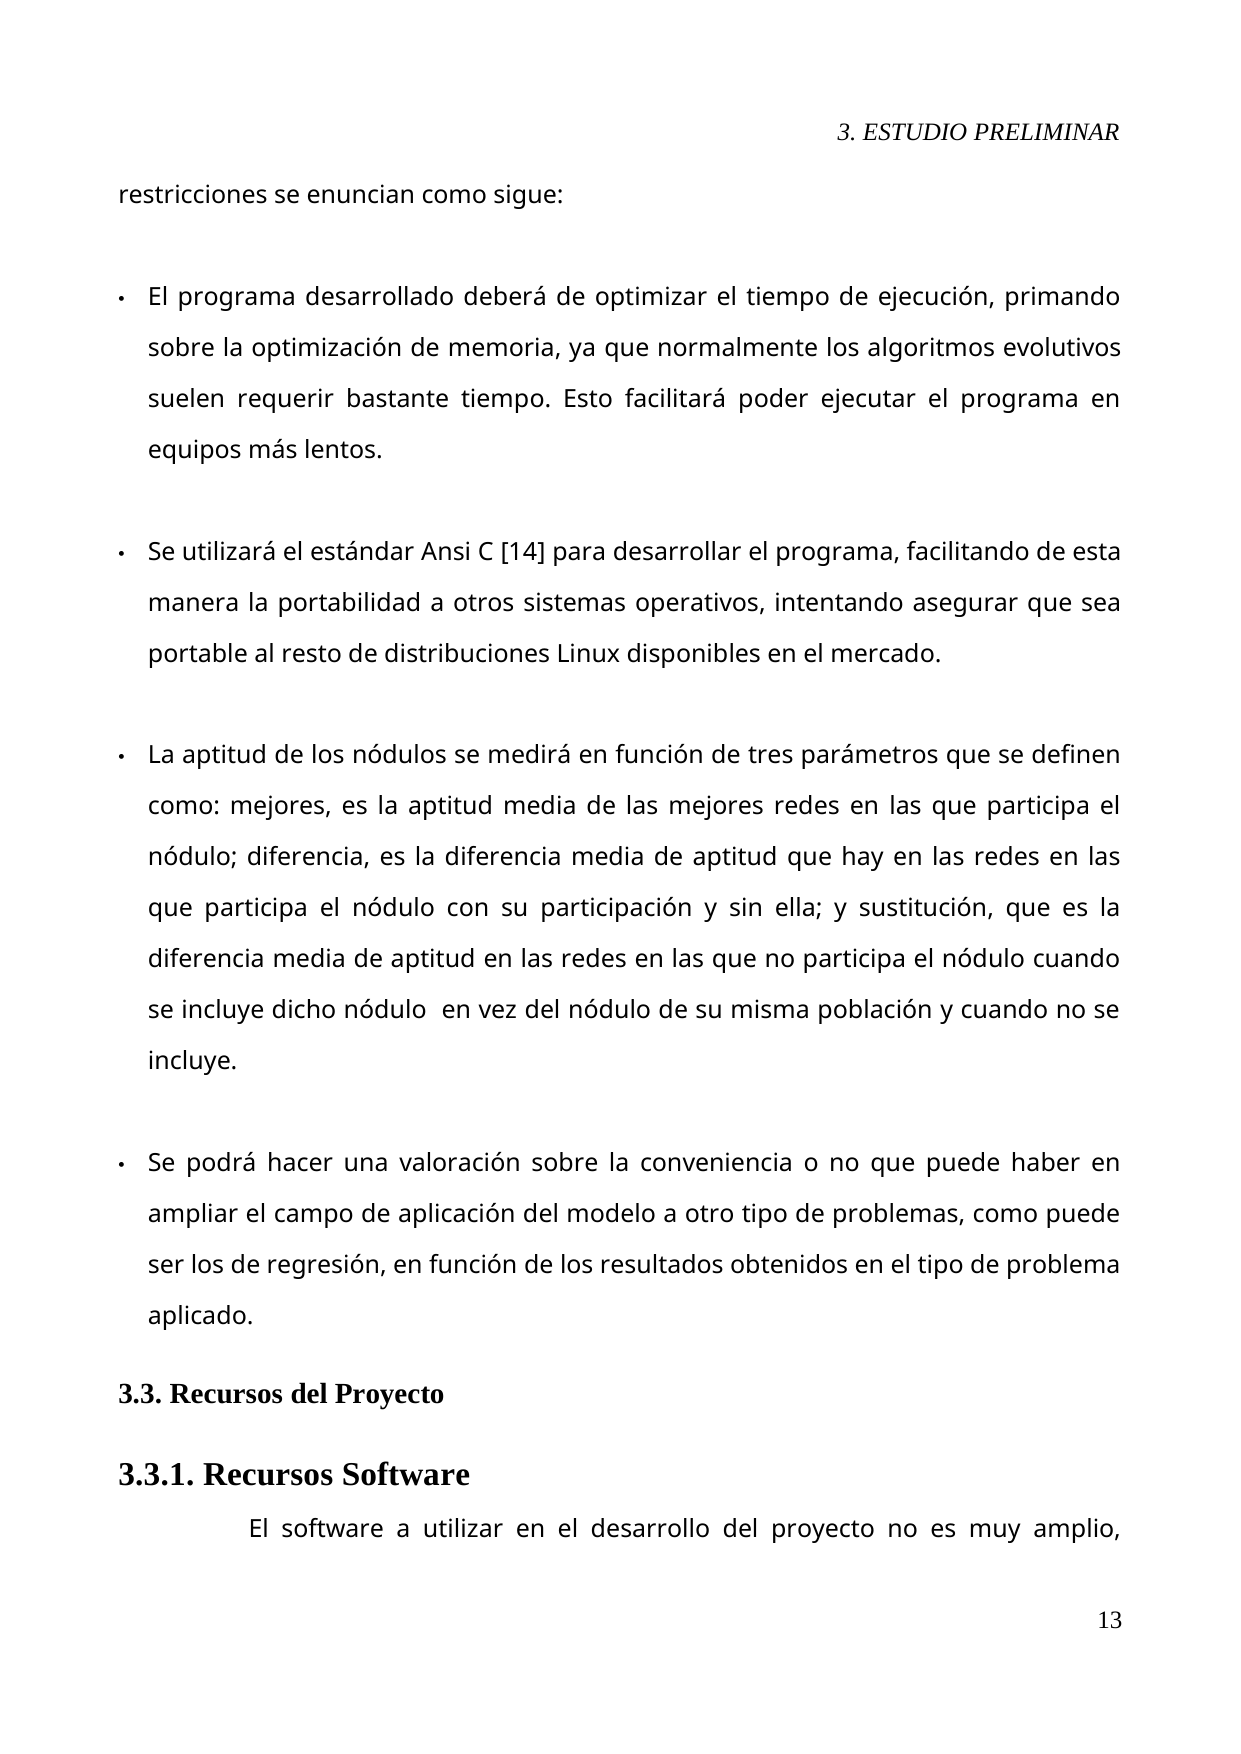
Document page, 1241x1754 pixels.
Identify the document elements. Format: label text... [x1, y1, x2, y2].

list Se utilizará el estándar Ansi C [14] para desarrollar el programa, facilitando de esta manera la portabilidad a otros sistemas operativos, intentando asegurar que sea portable al resto de distribuciones Linux disponibles en el mercado. [118, 534, 1122, 669]
subtitle 3.3. Recursos del Proyecto [118, 1377, 1122, 1410]
list Se podrá hacer una valoración sobre la conveniencia o no que puede haber en ampliar el campo de aplicación del modelo a otro tipo de problemas, como puede ser los de regresión, en función de los resultados obtenidos en el tipo de problema aplicado. [118, 1145, 1122, 1332]
text El software a utilizar en el desarrollo del proyecto no es muy amplio, [118, 1511, 1122, 1545]
subtitle 3.3.1. Recursos Software [118, 1456, 1122, 1493]
list La aptitud de los nódulos se medirá en función de tres parámetros que se definen como: mejores, es la aptitud media de las mejores redes en las que participa el nódulo; diferencia, es la diferencia media de aptitud que hay en las redes en las que participa el nódulo con su participación y sin ella; y sustitución, que es la diferencia media de aptitud en las redes en las que no participa el nódulo cuando se incluye dicho nódulo en vez del nódulo de su misma población y cuando no se incluye. [118, 737, 1122, 1077]
list El programa desarrollado deberá de optimizar el tiempo de ejecución, primando sobre la optimización de memoria, ya que normalmente los algoritmos evolutivos suelen requerir bastante tiempo. Esto facilitará poder ejecutar el programa en equipos más lentos. [118, 279, 1122, 466]
text restricciones se enuncian como sigue: [118, 177, 1122, 211]
